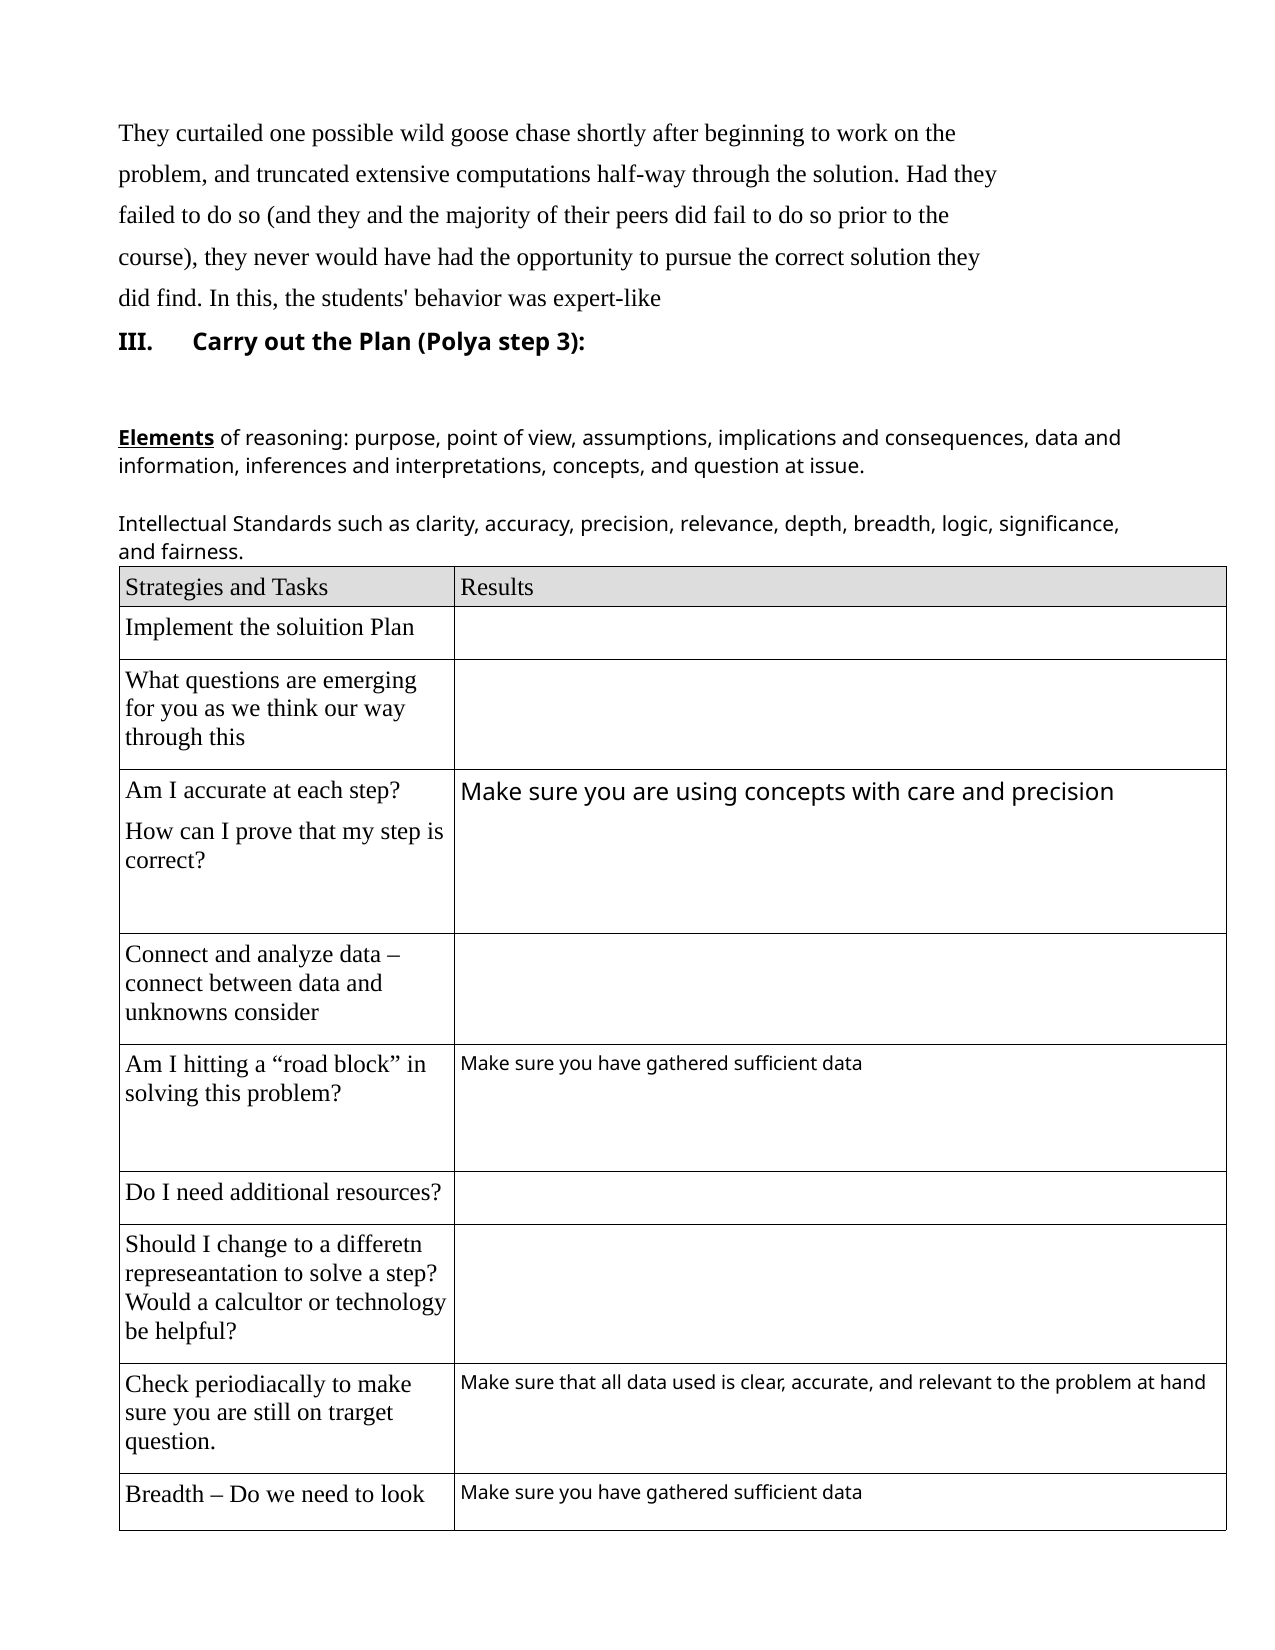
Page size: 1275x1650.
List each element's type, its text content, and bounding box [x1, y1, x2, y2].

table_header Strategies and Tasks [120, 567, 454, 606]
table_cell Make sure you have gathered sufficient data [455, 1045, 1226, 1171]
table_cell Check periodiacally to make sure you are still on trarget question. [120, 1364, 454, 1473]
table_cell Make sure you are using concepts with care and precision [455, 770, 1226, 933]
text III. Carry out the Plan (Polya step 3): [118, 324, 1157, 381]
table_cell Make sure that all data used is clear, accurate, and relevant to the problem at hand [455, 1364, 1226, 1473]
table_cell Am I hitting a “road block” in solving this problem? [120, 1045, 454, 1171]
table_cell Should I change to a differetn represeantation to solve a step? Would a calcultor or technology be helpful? [120, 1225, 454, 1363]
table_cell [455, 1225, 1226, 1363]
table_header Results [455, 567, 1226, 606]
text course), they never would have had the opportunity to pursue the correct solution they [118, 242, 1157, 271]
table_cell Implement the soluition Plan [120, 607, 454, 659]
text failed to do so (and they and the majority of their peers did fail to do so prior to the [118, 201, 1157, 229]
table_cell [455, 607, 1226, 659]
table_cell [455, 1172, 1226, 1224]
text They curtailed one possible wild goose chase shortly after beginning to work on the [118, 118, 1157, 147]
table_cell [455, 660, 1226, 769]
table_cell Connect and analyze data – connect between data and unknowns consider [120, 934, 454, 1043]
text Intellectual Standards such as clarity, accuracy, precision, relevance, depth, breadth, logic, significance, and fairness. [118, 509, 1157, 566]
table_cell Do I need additional resources? [120, 1172, 454, 1224]
text problem, and truncated extensive computations half-way through the solution. Had they [118, 159, 1157, 188]
text Elements of reasoning: purpose, point of view, assumptions, implications and consequences, data and information, inferences and interpretations, concepts, and question at issue. [118, 423, 1157, 480]
table_cell Breadth – Do we need to look [120, 1474, 454, 1530]
text did find. In this, the students' behavior was expert-like [118, 283, 1157, 312]
table_cell Am I accurate at each step? How can I prove that my step is correct? [120, 770, 454, 933]
table_cell [455, 934, 1226, 1043]
table_cell What questions are emerging for you as we think our way through this [120, 660, 454, 769]
table_cell Make sure you have gathered sufficient data [455, 1474, 1226, 1530]
